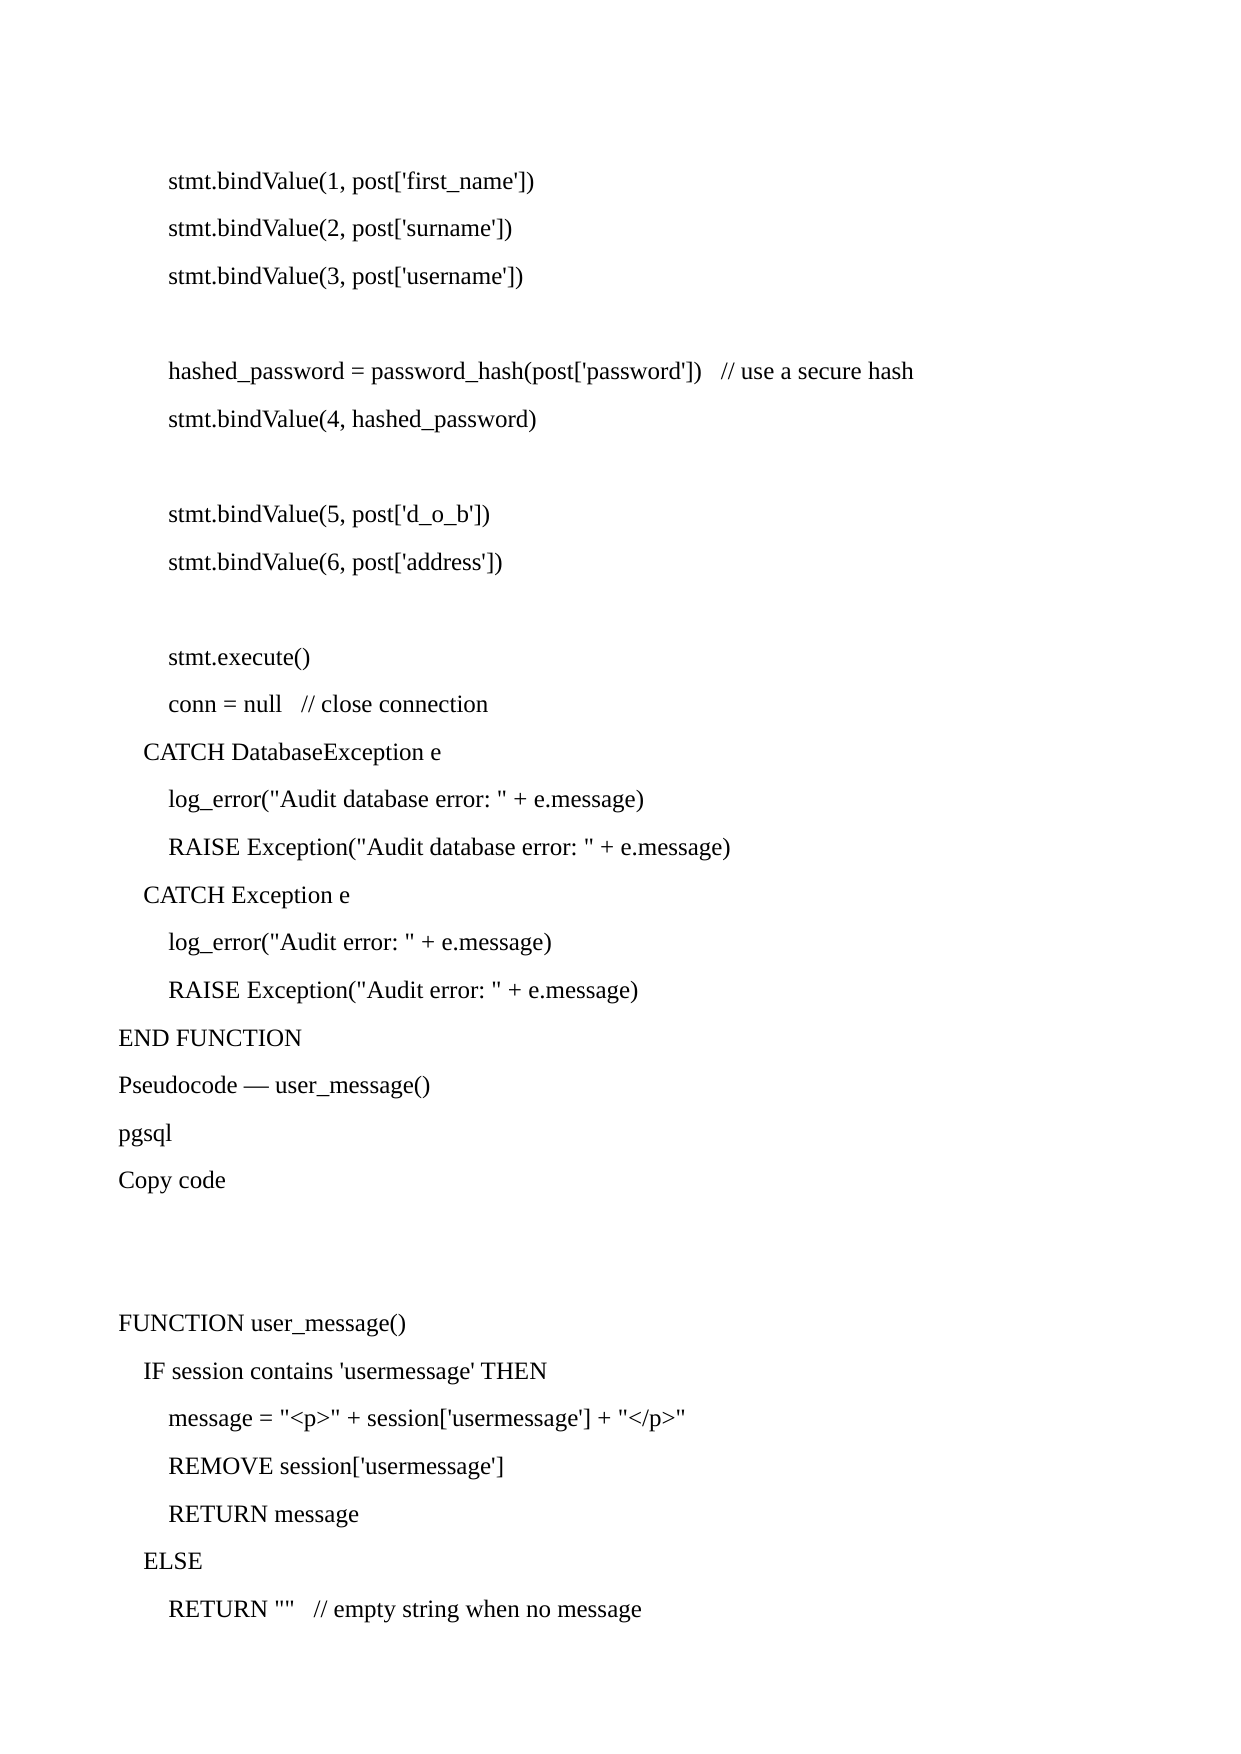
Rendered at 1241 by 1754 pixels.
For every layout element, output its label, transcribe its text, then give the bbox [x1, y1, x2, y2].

text stmt.bindValue(2, post['surname']) [118, 213, 1122, 242]
text stmt.bindValue(5, post['d_o_b']) [118, 499, 1122, 528]
text log_error("Audit error: " + e.message) [118, 927, 1122, 956]
text RAISE Exception("Audit error: " + e.message) [118, 975, 1122, 1004]
text RETURN "" // empty string when no message [118, 1594, 1122, 1623]
text log_error("Audit database error: " + e.message) [118, 784, 1122, 813]
text RETURN message [118, 1499, 1122, 1527]
text FUNCTION user_message() [118, 1308, 1122, 1337]
text REMOVE session['usermessage'] [118, 1451, 1122, 1480]
text RAISE Exception("Audit database error: " + e.message) [118, 832, 1122, 861]
text stmt.bindValue(4, hashed_password) [118, 404, 1122, 432]
text Copy code [118, 1165, 1122, 1194]
text stmt.bindValue(6, post['address']) [118, 547, 1122, 575]
text pgsql [118, 1118, 1122, 1147]
text Pseudocode — user_message() [118, 1070, 1122, 1099]
text hashed_password = password_hash(post['password']) // use a secure hash [118, 356, 1122, 385]
text CATCH Exception e [118, 880, 1122, 908]
text stmt.bindValue(1, post['first_name']) [118, 166, 1122, 194]
text stmt.bindValue(3, post['username']) [118, 261, 1122, 290]
text END FUNCTION [118, 1023, 1122, 1051]
text CATCH DatabaseException e [118, 737, 1122, 766]
text conn = null // close connection [118, 689, 1122, 718]
text ELSE [118, 1546, 1122, 1575]
text stmt.execute() [118, 642, 1122, 671]
text IF session contains 'usermessage' THEN [118, 1356, 1122, 1384]
text message = "<p>" + session['usermessage'] + "</p>" [118, 1403, 1122, 1432]
